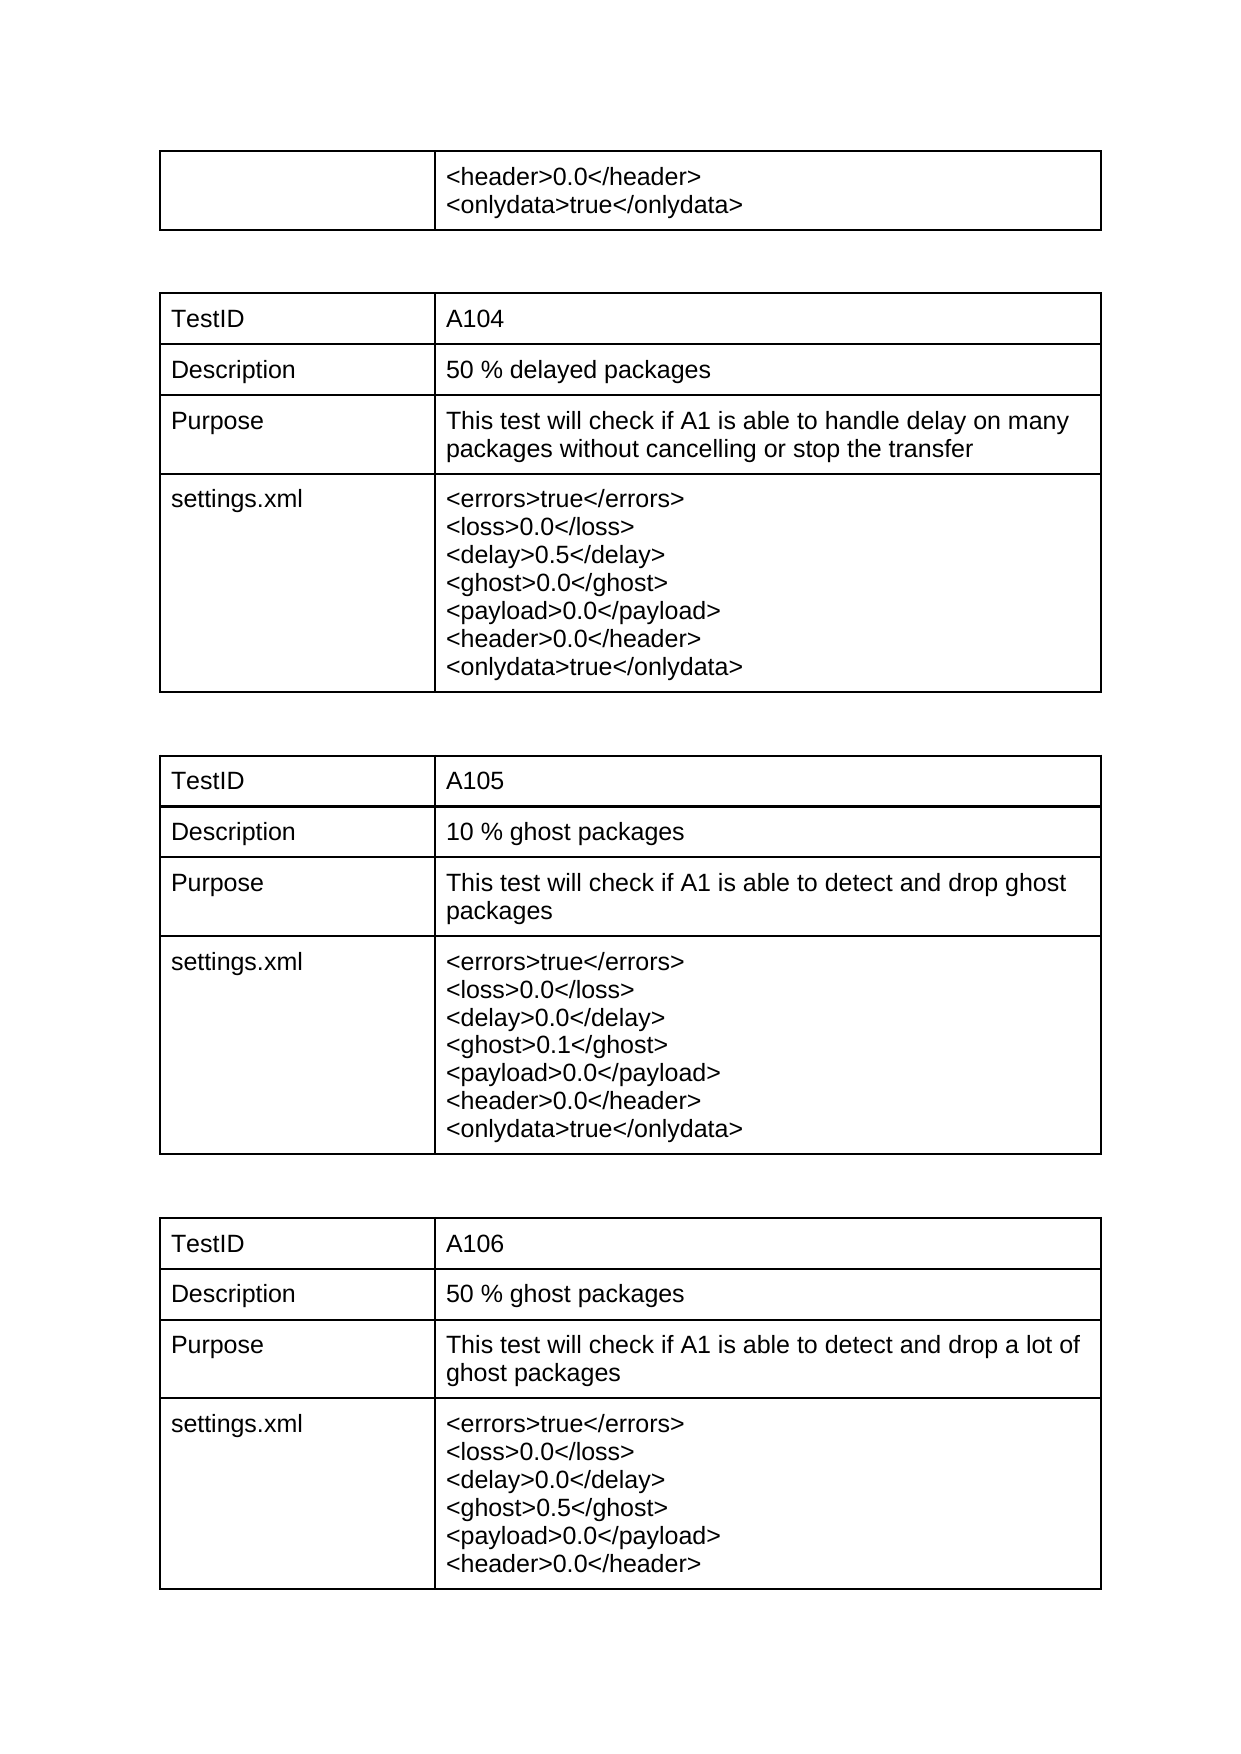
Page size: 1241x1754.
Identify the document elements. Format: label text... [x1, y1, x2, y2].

table_cell [161, 152, 434, 229]
table_header A105 [436, 757, 1100, 805]
table_header A104 [436, 294, 1100, 343]
table_cell settings.xml [161, 937, 434, 1153]
table_cell 50 % delayed packages [436, 345, 1100, 394]
table_cell <errors>true</errors> <loss>0.0</loss> <delay>0.0</delay> <ghost>0.1</ghost> <payload>0.0</payload> <header>0.0</header> <onlydata>true</onlydata> [436, 937, 1100, 1153]
table_cell This test will check if A1 is able to detect and drop ghost packages [436, 858, 1100, 935]
table_cell Description [161, 345, 434, 394]
table_cell Purpose [161, 1321, 434, 1397]
table_cell Description [161, 808, 434, 856]
table_cell 50 % ghost packages [436, 1270, 1100, 1318]
table_cell settings.xml [161, 475, 434, 691]
table_header TestID [161, 294, 434, 343]
table_cell settings.xml [161, 1399, 434, 1588]
table_header A106 [436, 1219, 1100, 1268]
table_header TestID [161, 757, 434, 805]
table_cell This test will check if A1 is able to handle delay on many packages without cancelling or stop the transfer [436, 396, 1100, 473]
table_cell This test will check if A1 is able to detect and drop a lot of ghost packages [436, 1321, 1100, 1397]
table_cell Description [161, 1270, 434, 1318]
table_cell <errors>true</errors> <loss>0.0</loss> <delay>0.0</delay> <ghost>0.5</ghost> <payload>0.0</payload> <header>0.0</header> [436, 1399, 1100, 1588]
table_cell Purpose [161, 858, 434, 935]
table_header TestID [161, 1219, 434, 1268]
table_cell <errors>true</errors> <loss>0.0</loss> <delay>0.5</delay> <ghost>0.0</ghost> <payload>0.0</payload> <header>0.0</header> <onlydata>true</onlydata> [436, 475, 1100, 691]
table_cell 10 % ghost packages [436, 808, 1100, 856]
table_cell Purpose [161, 396, 434, 473]
table_cell <header>0.0</header> <onlydata>true</onlydata> [436, 152, 1100, 229]
